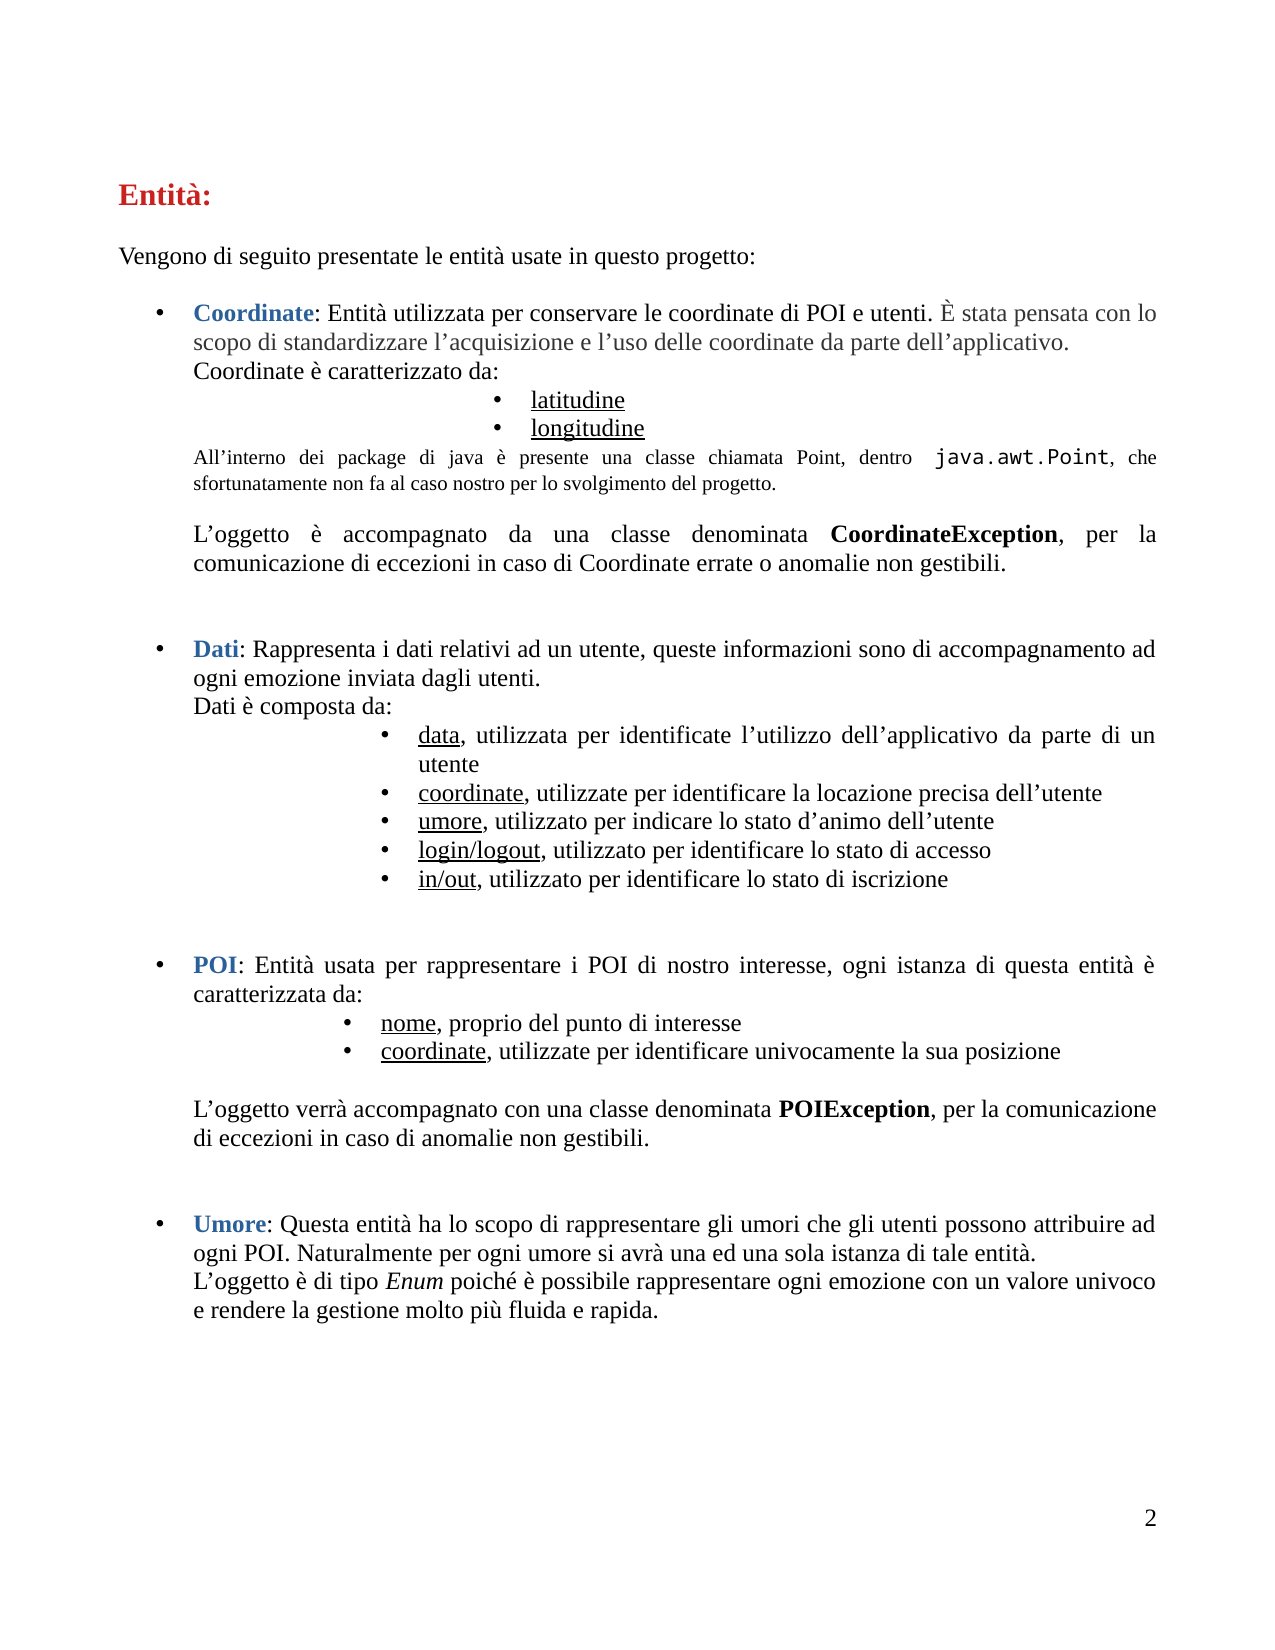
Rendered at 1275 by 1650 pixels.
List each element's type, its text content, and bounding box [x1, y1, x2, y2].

list coordinate, utilizzate per identificare la locazione precisa dell’utente [381, 778, 1157, 806]
list nome, proprio del punto di interesse [343, 1008, 1157, 1036]
list login/logout, utilizzato per identificare lo stato di accesso [381, 835, 1157, 864]
list L’oggetto verrà accompagnato con una classe denominata POIException, per la comunicazione di eccezioni in caso di anomalie non gestibili. [156, 1094, 1157, 1151]
text Vengono di seguito presentate le entità usate in questo progetto: [118, 241, 1157, 270]
list data, utilizzata per identificate l’utilizzo dell’applicativo da parte di un utente [381, 720, 1157, 778]
list latitudine [493, 385, 1157, 413]
text Entità: [118, 176, 1157, 212]
list L’oggetto è di tipo Enum poiché è possibile rappresentare ogni emozione con un valore univoco e rendere la gestione molto più fluida e rapida. [156, 1266, 1157, 1324]
list Coordinate: Entità utilizzata per conservare le coordinate di POI e utenti. È stata pensata con lo scopo di standardizzare l’acquisizione e l’uso delle coordinate da parte dell’applicativo. [156, 298, 1157, 356]
list All’interno dei package di java è presente una classe chiamata Point, dentro java.awt.Point, che sfortunatamente non fa al caso nostro per lo svolgimento del progetto. [156, 442, 1157, 495]
list in/out, utilizzato per identificare lo stato di iscrizione [381, 864, 1157, 893]
list Umore: Questa entità ha lo scopo di rappresentare gli umori che gli utenti possono attribuire ad ogni POI. Naturalmente per ogni umore si avrà una ed una sola istanza di tale entità. [156, 1209, 1157, 1266]
list Coordinate è caratterizzato da: [156, 356, 1157, 385]
list Dati è composta da: [156, 691, 1157, 720]
list umore, utilizzato per indicare lo stato d’animo dell’utente [381, 806, 1157, 835]
list Dati: Rappresenta i dati relativi ad un utente, queste informazioni sono di accompagnamento ad ogni emozione inviata dagli utenti. [156, 634, 1157, 691]
list coordinate, utilizzate per identificare univocamente la sua posizione [343, 1036, 1157, 1065]
list POI: Entità usata per rappresentare i POI di nostro interesse, ogni istanza di questa entità è caratterizzata da: [156, 950, 1157, 1008]
list longitudine [493, 413, 1157, 442]
list L’oggetto è accompagnato da una classe denominata CoordinateException, per la comunicazione di eccezioni in caso di Coordinate errate o anomalie non gestibili. [156, 519, 1157, 576]
